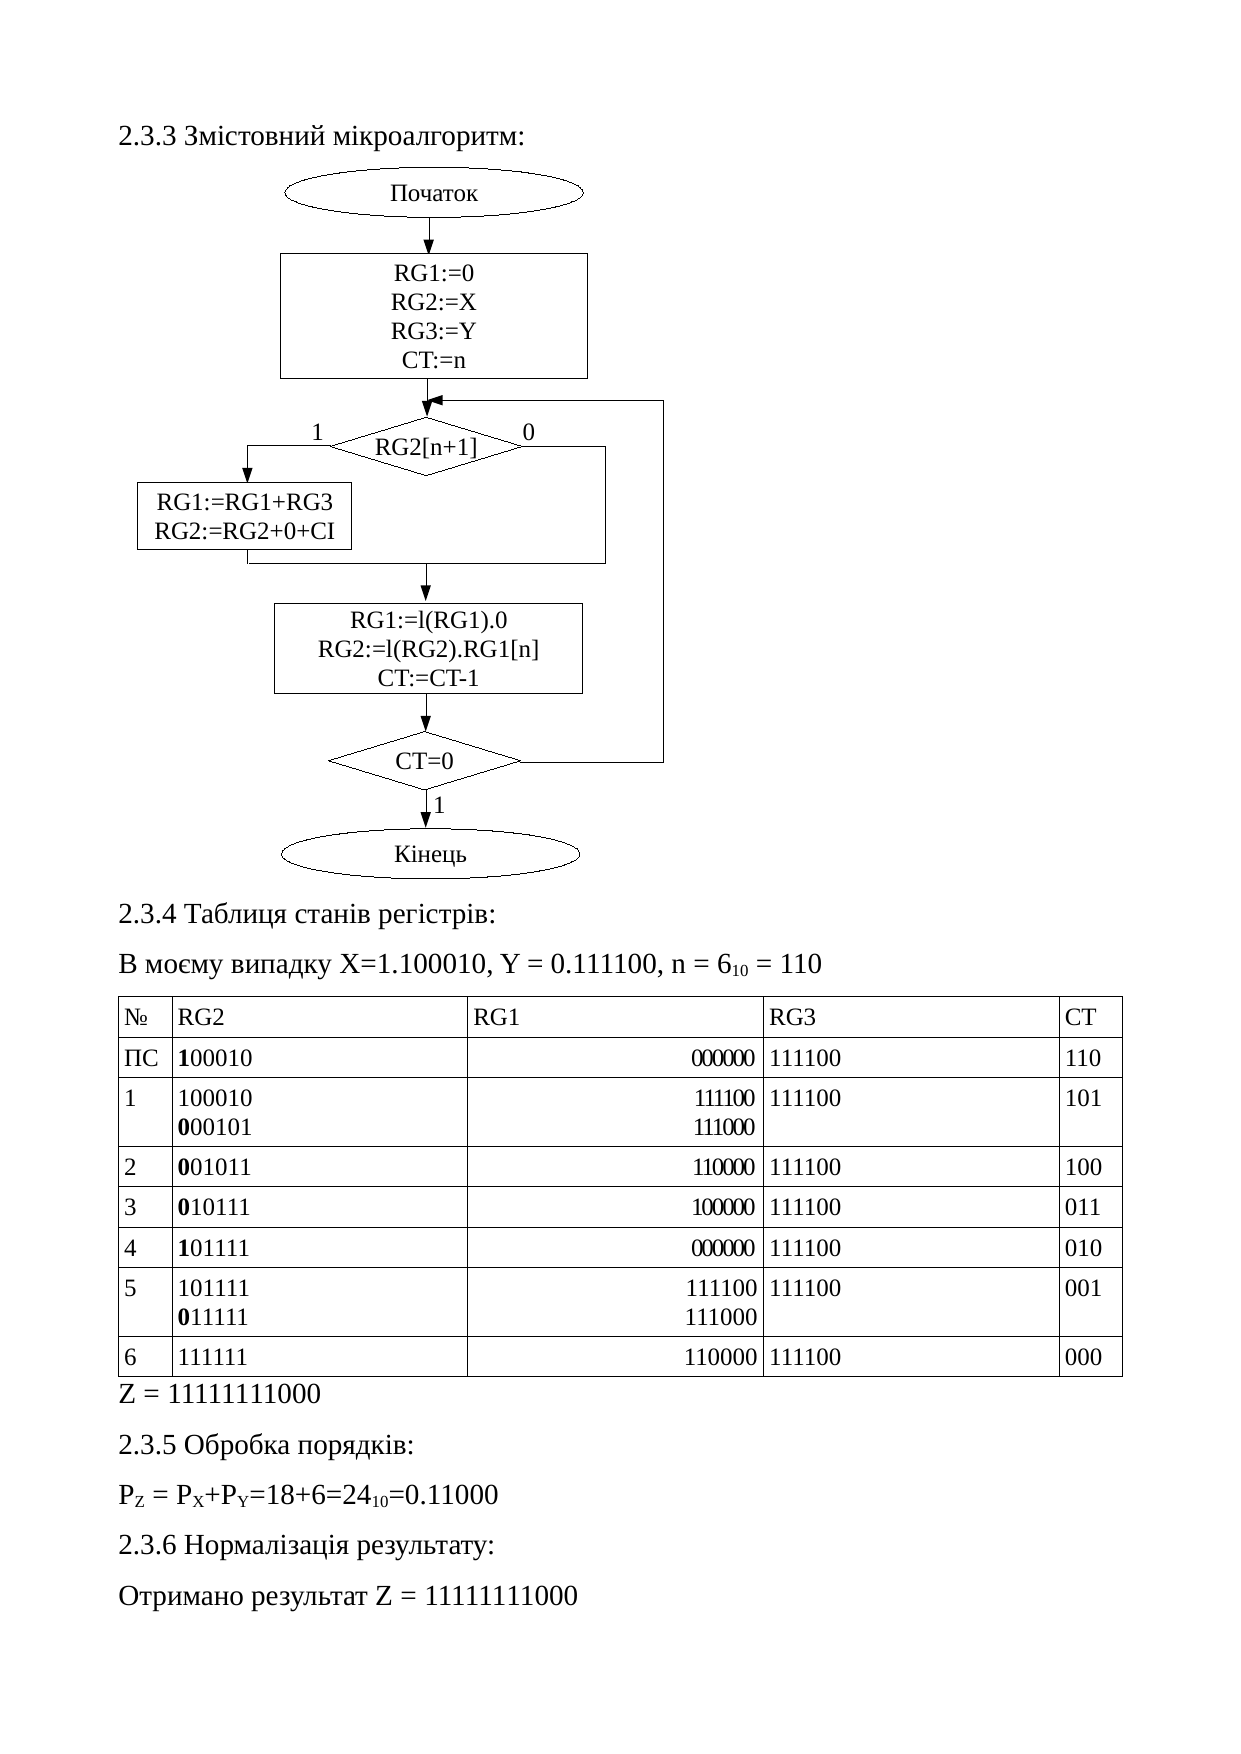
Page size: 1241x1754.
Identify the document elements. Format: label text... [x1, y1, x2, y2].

text В моєму випадку X=1.100010, Y = 0.111100, n = 610 = 110 [118, 946, 1122, 980]
table_cell 3 [119, 1187, 172, 1227]
table_cell 4 [119, 1228, 172, 1267]
table_cell 111100 [764, 1187, 1059, 1227]
table_cell 111100 111000 [468, 1268, 763, 1336]
table_cell ПС [119, 1038, 172, 1077]
text PZ = PX+PY=18+6=2410=0.11000 [118, 1477, 1122, 1511]
table_cell 101 [1060, 1078, 1122, 1146]
table_cell 110000 [468, 1147, 763, 1186]
table_cell 1 [119, 1078, 172, 1146]
table_cell 111111 [173, 1337, 467, 1376]
table_cell 100 [1060, 1147, 1122, 1186]
text Отримано результат Z = 11111111000 [118, 1578, 1122, 1611]
table_cell 010 [1060, 1228, 1122, 1267]
table_cell 5 [119, 1268, 172, 1336]
table_cell 011 [1060, 1187, 1122, 1227]
table_header RG2 [173, 997, 467, 1037]
table_cell 100000 [468, 1187, 763, 1227]
table_header № [119, 997, 172, 1037]
table_cell 001011 [173, 1147, 467, 1186]
text Z = 11111111000 [118, 1377, 1122, 1410]
text 2.3.4 Таблиця станів регістрів: [118, 168, 1122, 929]
table_cell 001 [1060, 1268, 1122, 1336]
text 2.3.3 Змістовний мікроалгоритм: [118, 118, 1122, 152]
table_cell 000 [1060, 1337, 1122, 1376]
table_header RG1 [468, 997, 763, 1037]
table_header RG3 [764, 997, 1059, 1037]
table_cell 111100 [764, 1337, 1059, 1376]
table_cell 000000 [468, 1038, 763, 1077]
table_cell 101111 011111 [173, 1268, 467, 1336]
table_cell 100010 000101 [173, 1078, 467, 1146]
table_cell 101111 [173, 1228, 467, 1267]
table_cell 100010 [173, 1038, 467, 1077]
table_cell 110 [1060, 1038, 1122, 1077]
table_cell 6 [119, 1337, 172, 1376]
table_cell 000000 [468, 1228, 763, 1267]
table_cell 111100 [764, 1268, 1059, 1336]
table_cell 111100 [764, 1147, 1059, 1186]
text 2.3.5 Обробка порядків: [118, 1427, 1122, 1460]
table_header CT [1060, 997, 1122, 1037]
table_cell 010111 [173, 1187, 467, 1227]
text 2.3.6 Нормалізація результату: [118, 1527, 1122, 1561]
table_cell 110000 [468, 1337, 763, 1376]
table_cell 111100 111000 [468, 1078, 763, 1146]
table_cell 111100 [764, 1078, 1059, 1146]
table_cell 111100 [764, 1228, 1059, 1267]
table_cell 111100 [764, 1038, 1059, 1077]
table_cell 2 [119, 1147, 172, 1186]
